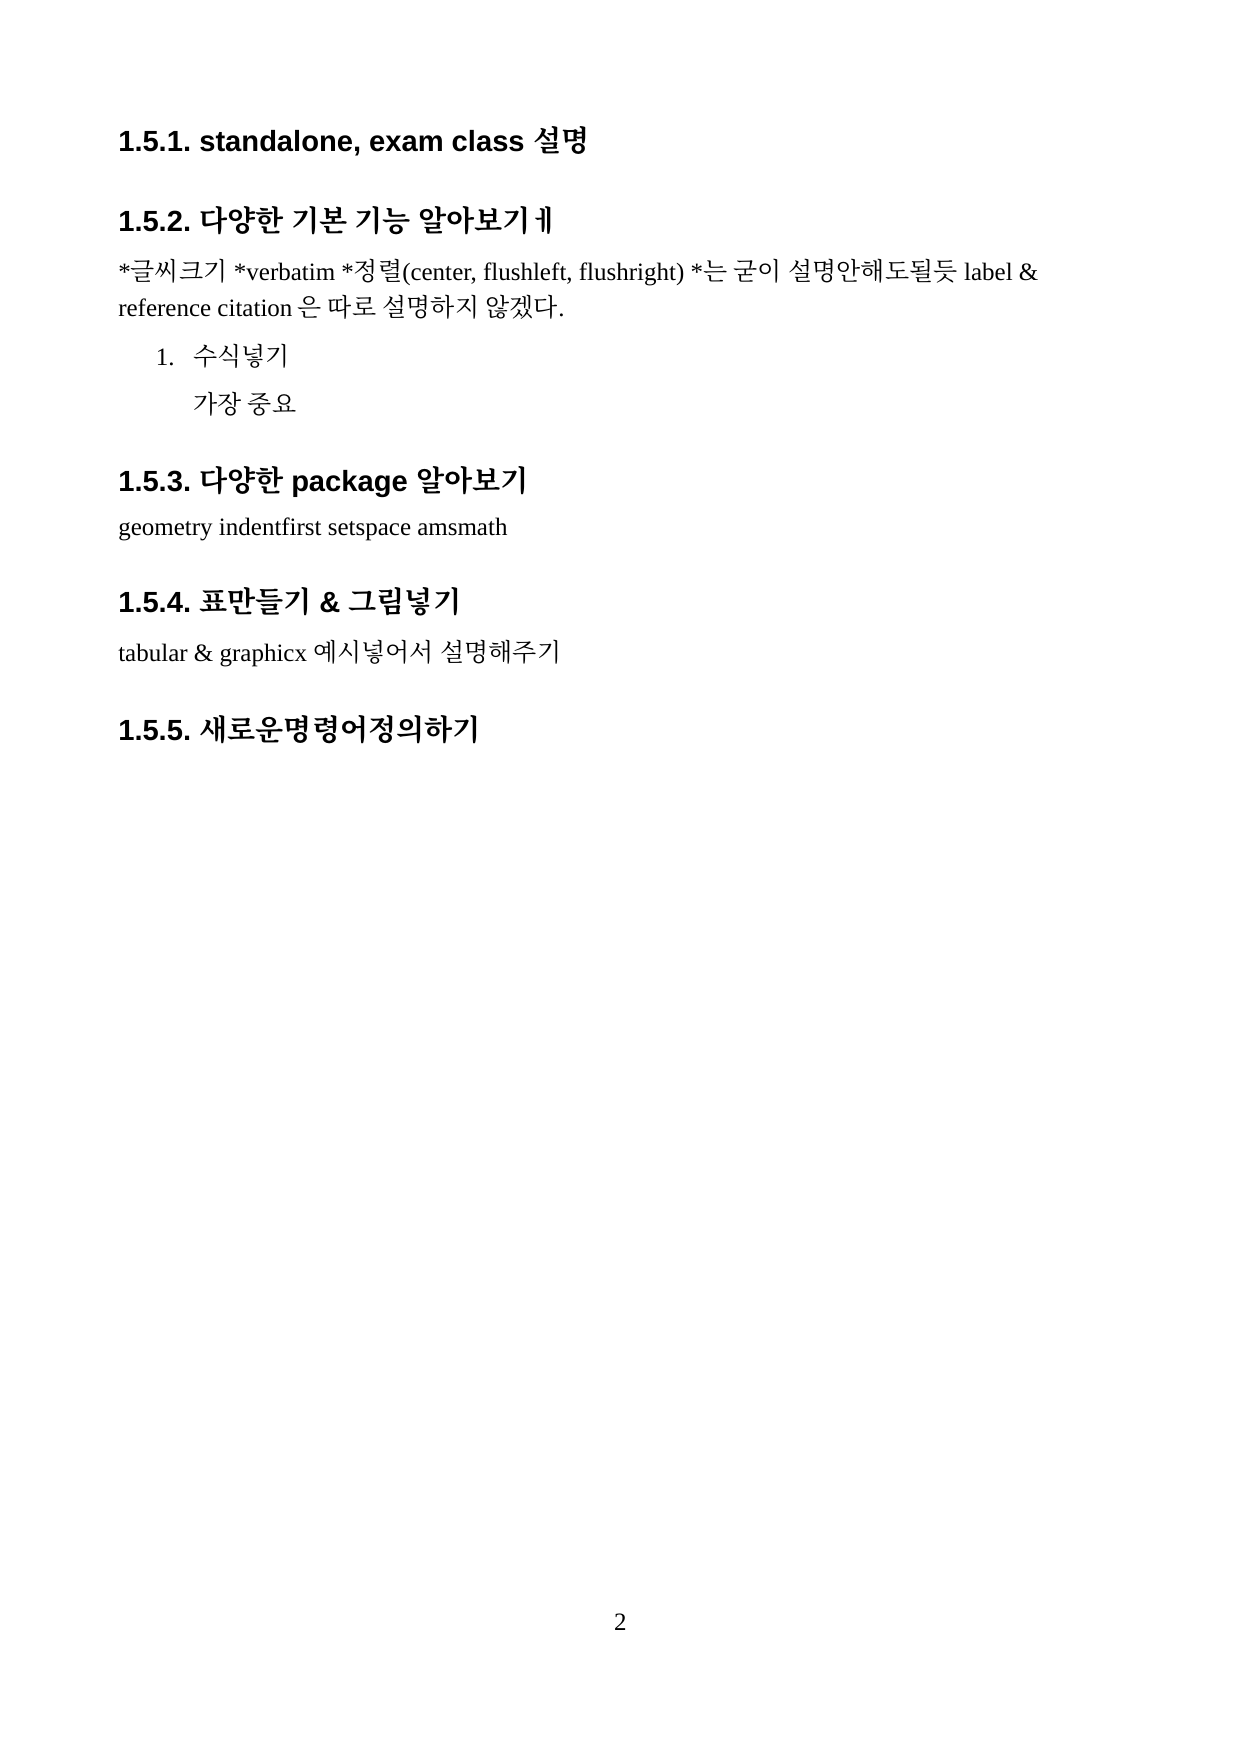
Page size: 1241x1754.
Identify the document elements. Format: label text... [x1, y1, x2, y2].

subtitle standalone, exam class 설명 [118, 118, 1122, 160]
subtitle 표만들기 & 그림넣기 [118, 579, 1122, 621]
text tabular & graphicx 예시넣어서 설명해주기 [118, 633, 1122, 669]
subtitle 다양한 package 알아보기 [118, 458, 1122, 500]
text geometry indentfirst setspace amsmath [118, 512, 1122, 541]
subtitle 다양한 기본 기능 알아보기ㅔ [118, 197, 1122, 239]
list 가장 중요 [156, 385, 1122, 421]
list 수식넣기 [156, 336, 1122, 372]
subtitle 새로운명령어정의하기 [118, 707, 1122, 748]
text *글씨크기 *verbatim *정렬(center, flushleft, flushright) *는 굳이 설명안해도될듯 label & reference citation은 따로 설명하지 않겠다. [118, 252, 1122, 324]
